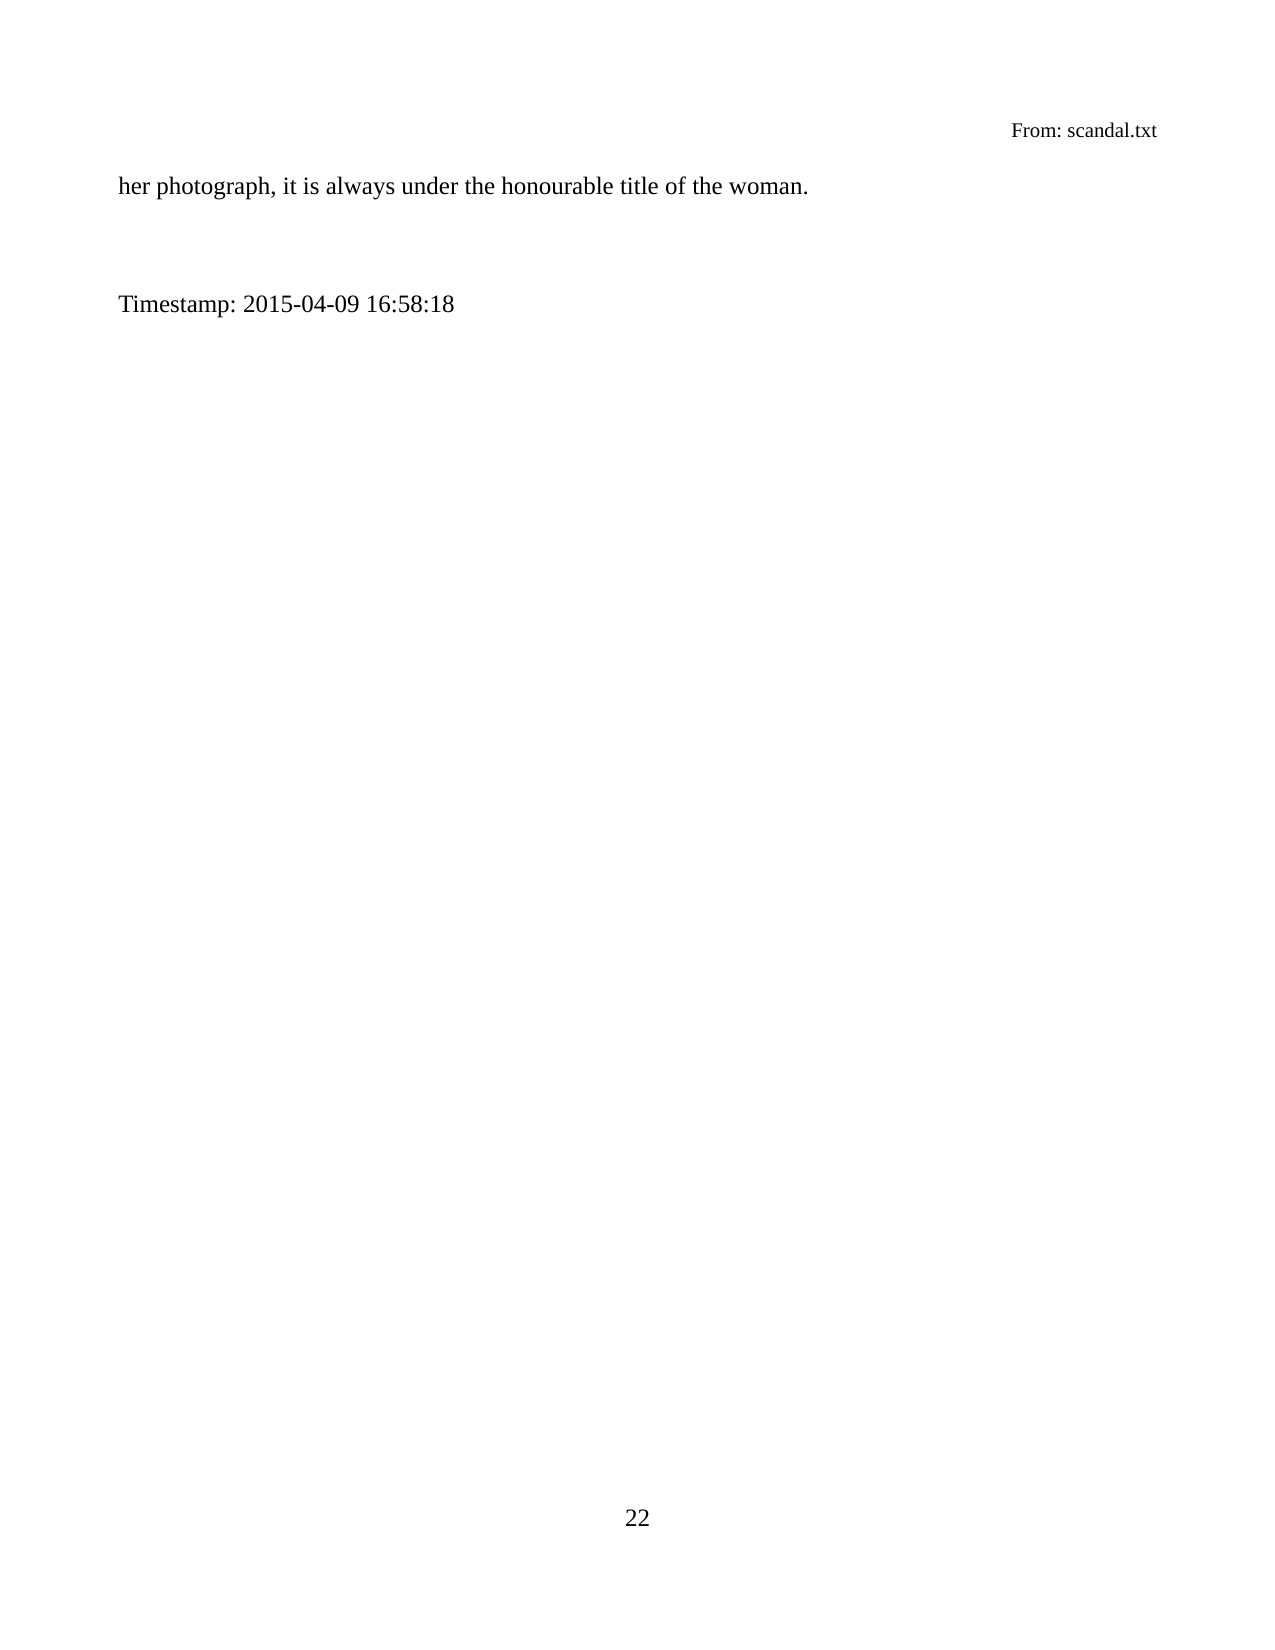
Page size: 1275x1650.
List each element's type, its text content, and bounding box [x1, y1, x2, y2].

text Timestamp: 2015-04-09 16:58:18 [118, 284, 1157, 320]
text her photograph, it is always under the honourable title of the woman. [118, 166, 1157, 202]
